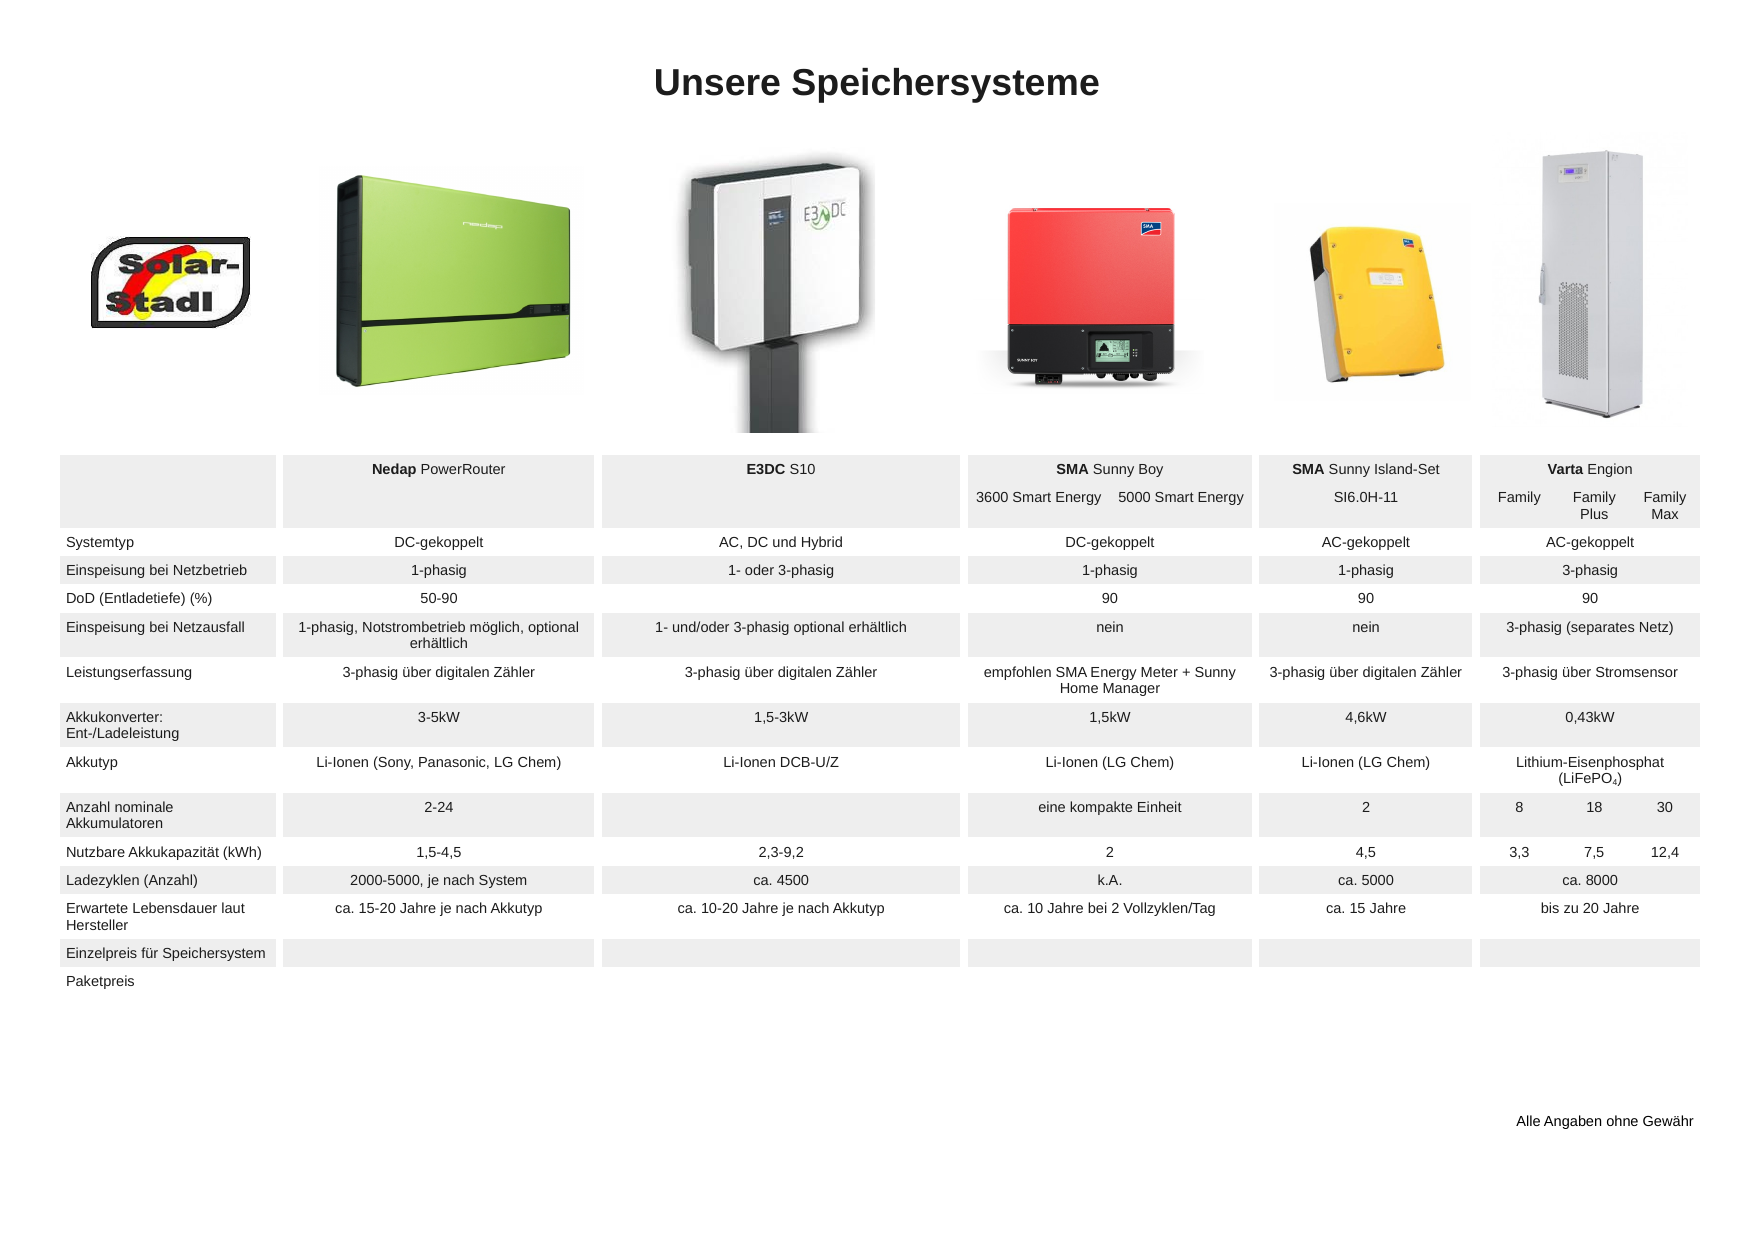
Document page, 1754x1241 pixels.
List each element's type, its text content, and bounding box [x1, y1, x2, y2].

table_cell AC-gekoppelt [1259, 528, 1472, 556]
picture [91, 236, 251, 329]
table_cell Ladezyklen (Anzahl) [60, 866, 276, 894]
table_cell Varta Engion [1480, 455, 1700, 483]
table_cell 1-phasig, Notstrombetrieb möglich, optional erhältlich [283, 613, 594, 657]
table_cell Leistungserfassung [60, 658, 276, 702]
table_cell Family Max [1629, 483, 1700, 528]
table_cell 90 [1480, 584, 1700, 612]
table_cell 1,5-3kW [602, 703, 960, 747]
table_cell E3DC S10 [602, 455, 960, 528]
table_cell [1259, 939, 1472, 967]
table_cell Paketpreis [60, 967, 276, 995]
table_cell DC-gekoppelt [283, 528, 594, 556]
table_cell DC-gekoppelt [968, 528, 1252, 556]
table_cell Einzelpreis für Speichersystem [60, 939, 276, 967]
table_header [594, 126, 602, 995]
table_cell [602, 939, 960, 967]
table_cell Nutzbare Akkukapazität (kWh) [60, 838, 276, 866]
table_cell 3-5kW [283, 703, 594, 747]
table_header [960, 126, 967, 995]
table_cell 2-24 [283, 793, 594, 837]
table_cell [1259, 967, 1472, 995]
table_cell ca. 10-20 Jahre je nach Akkutyp [602, 894, 960, 939]
table_cell ca. 5000 [1259, 866, 1472, 894]
table_header [60, 126, 276, 454]
table_cell 2,3-9,2 [602, 838, 960, 866]
table_cell ca. 15-20 Jahre je nach Akkutyp [283, 894, 594, 939]
table_cell Li-Ionen (LG Chem) [1259, 748, 1472, 792]
table_cell 30 [1629, 793, 1700, 837]
table_cell 3-phasig über digitalen Zähler [283, 658, 594, 702]
table_cell Akkukonverter: Ent-/Ladeleistung [60, 703, 276, 747]
table_header [276, 126, 283, 995]
text Unsere Speichersysteme [60, 60, 1693, 103]
table_cell [1480, 967, 1700, 995]
table_cell 1,5-4,5 [283, 838, 594, 866]
table_cell 2000-5000, je nach System [283, 866, 594, 894]
table_cell Li-Ionen (LG Chem) [968, 748, 1252, 792]
table_cell empfohlen SMA Energy Meter + Sunny Home Manager [968, 658, 1252, 702]
table_cell 50-90 [283, 584, 594, 612]
table_cell 2 [968, 838, 1252, 866]
table_cell Anzahl nominale Akkumulatoren [60, 793, 276, 837]
table_header [1472, 126, 1480, 995]
table_cell AC, DC und Hybrid [602, 528, 960, 556]
table_cell 0,43kW [1480, 703, 1700, 747]
table_cell 8 [1480, 793, 1559, 837]
table_cell 1-phasig [968, 556, 1252, 584]
table_cell DoD (Entladetiefe) (%) [60, 584, 276, 612]
table_header [1252, 126, 1259, 995]
table_cell 3-phasig über digitalen Zähler [602, 658, 960, 702]
table_cell 90 [968, 584, 1252, 612]
table_cell 1-phasig [283, 556, 594, 584]
table_cell Lithium-Eisenphosphat (LiFePO4) [1480, 748, 1700, 792]
table_cell 12,4 [1629, 838, 1700, 866]
table_cell 3-phasig über Stromsensor [1480, 658, 1700, 702]
table_cell SMA Sunny Boy [968, 455, 1252, 483]
table_cell k.A. [968, 866, 1252, 894]
table_cell [60, 455, 276, 528]
table_header [1480, 126, 1700, 454]
table_cell [968, 939, 1252, 967]
table_cell Li-Ionen DCB-U/Z [602, 748, 960, 792]
table_cell 1-phasig [1259, 556, 1472, 584]
table_cell Family [1480, 483, 1559, 528]
table_cell Nedap PowerRouter [283, 455, 594, 528]
table_cell ca. 15 Jahre [1259, 894, 1472, 939]
table_cell Einspeisung bei Netzausfall [60, 613, 276, 657]
table_cell 1,5kW [968, 703, 1252, 747]
table_cell bis zu 20 Jahre [1480, 894, 1700, 939]
table_cell Einspeisung bei Netzbetrieb [60, 556, 276, 584]
table_cell 3600 Smart Energy [968, 483, 1110, 528]
table_cell 7,5 [1559, 838, 1629, 866]
table_cell [968, 967, 1252, 995]
table_cell nein [1259, 613, 1472, 657]
picture [668, 147, 876, 433]
table_cell 1- und/oder 3-phasig optional erhältlich [602, 613, 960, 657]
table_cell Li-Ionen (Sony, Panasonic, LG Chem) [283, 748, 594, 792]
picture [318, 166, 585, 395]
table_header [968, 126, 1252, 454]
table_header [602, 126, 960, 454]
table_cell 4,5 [1259, 838, 1472, 866]
table_cell 3,3 [1480, 838, 1559, 866]
table_header [283, 126, 594, 454]
table_cell ca. 8000 [1480, 866, 1700, 894]
table_cell 90 [1259, 584, 1472, 612]
table_cell [283, 939, 594, 967]
table_cell [602, 793, 960, 837]
table_cell 2 [1259, 793, 1472, 837]
table_cell 3-phasig (separates Netz) [1480, 613, 1700, 657]
table_cell Family Plus [1559, 483, 1629, 528]
table_cell 3-phasig über digitalen Zähler [1259, 658, 1472, 702]
picture [1491, 132, 1689, 427]
table_cell [1480, 939, 1700, 967]
table_cell AC-gekoppelt [1480, 528, 1700, 556]
table_cell Systemtyp [60, 528, 276, 556]
table_cell 4,6kW [1259, 703, 1472, 747]
table_cell [283, 967, 594, 995]
table_cell 1- oder 3-phasig [602, 556, 960, 584]
table_cell ca. 10 Jahre bei 2 Vollzyklen/Tag [968, 894, 1252, 939]
picture [973, 205, 1206, 394]
table_cell ca. 4500 [602, 866, 960, 894]
table_cell 18 [1559, 793, 1629, 837]
table_cell [602, 967, 960, 995]
table_cell Akkutyp [60, 748, 276, 792]
picture [1274, 203, 1471, 401]
table_cell [602, 584, 960, 612]
table_cell eine kompakte Einheit [968, 793, 1252, 837]
table_cell 3-phasig [1480, 556, 1700, 584]
table_cell Erwartete Lebensdauer laut Hersteller [60, 894, 276, 939]
table_cell SMA Sunny Island-Set [1259, 455, 1472, 483]
text Alle Angaben ohne Gewähr [60, 1113, 1693, 1129]
table_header [1259, 126, 1472, 454]
table_cell 5000 Smart Energy [1110, 483, 1252, 528]
table_cell SI6.0H-11 [1259, 483, 1472, 528]
table_cell nein [968, 613, 1252, 657]
